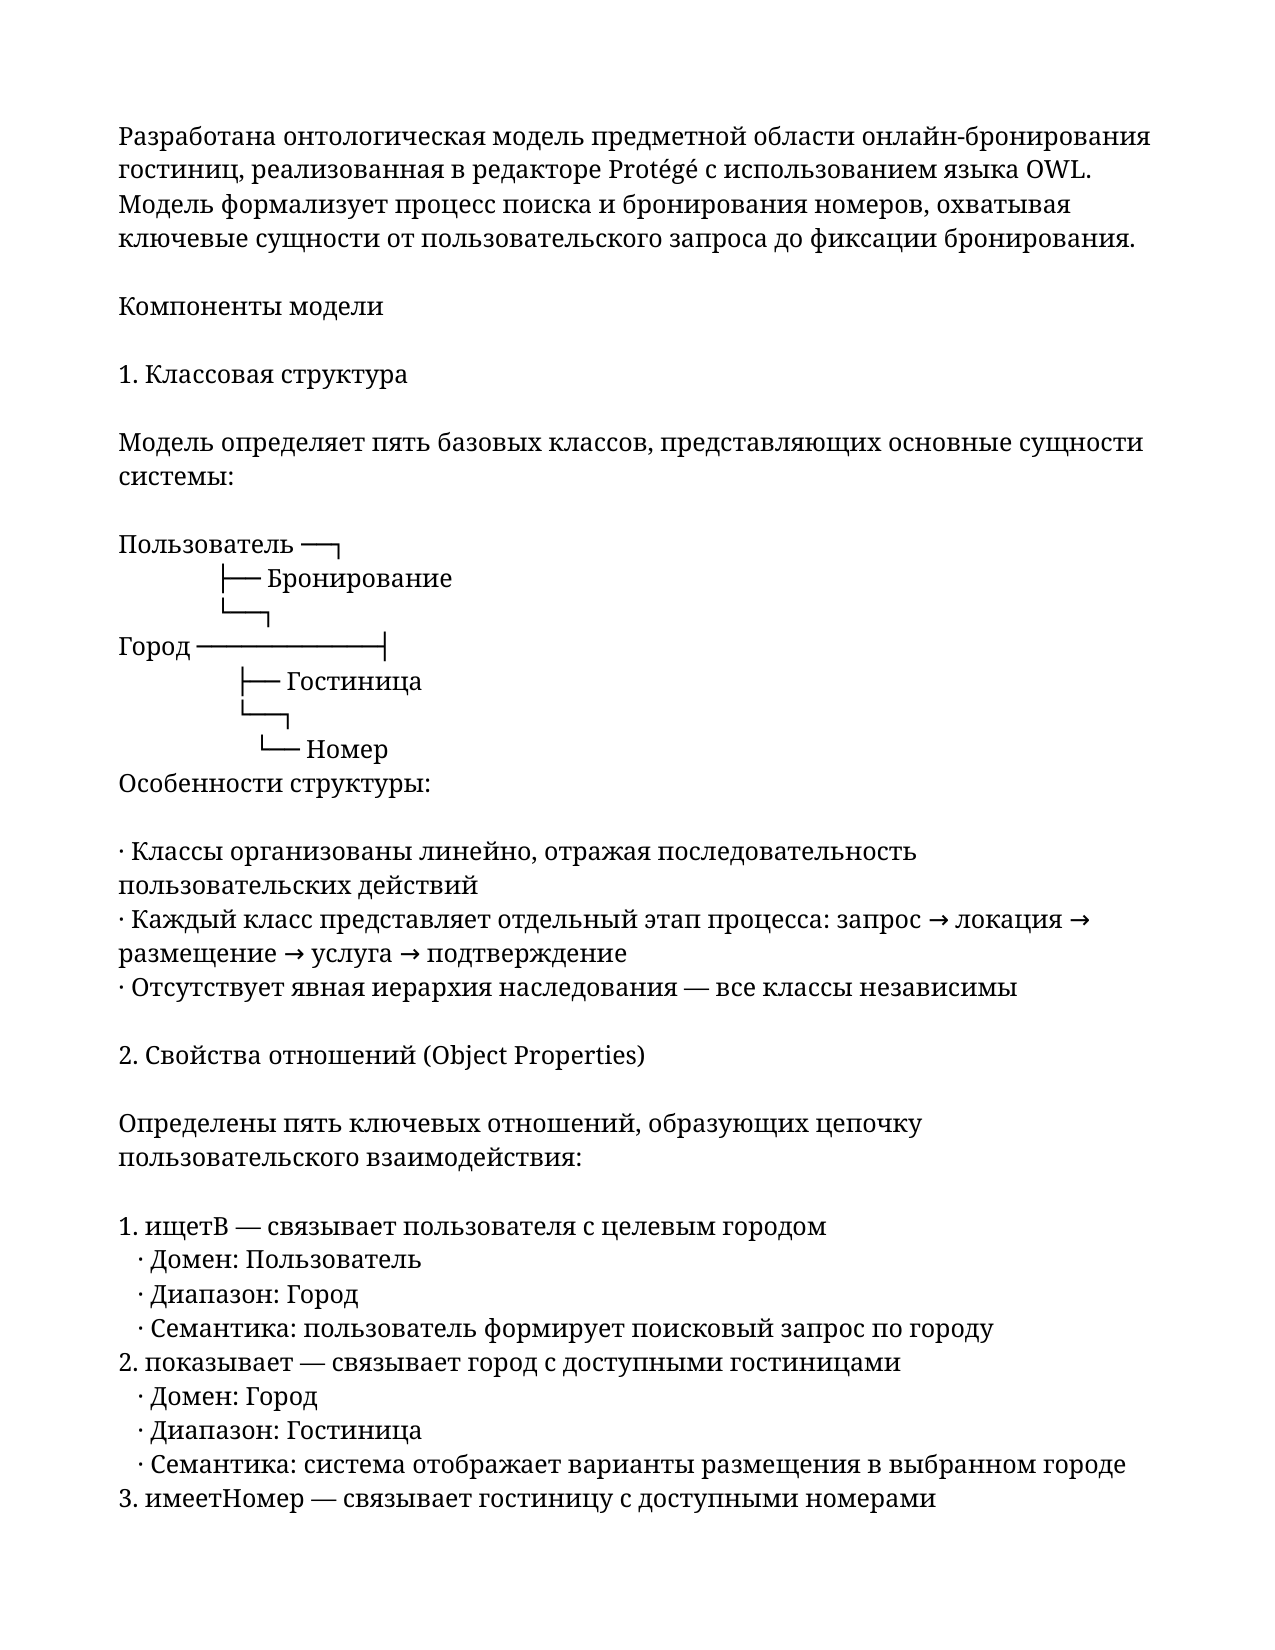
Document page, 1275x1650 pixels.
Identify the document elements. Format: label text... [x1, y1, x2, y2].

text 1. ищетВ — связывает пользователя с целевым городом [118, 1208, 1157, 1242]
text · Диапазон: Город [118, 1276, 1157, 1310]
text 2. Свойства отношений (Object Properties) [118, 1038, 1157, 1072]
text · Отсутствует явная иерархия наследования — все классы независимы [118, 970, 1157, 1004]
text 3. имеетНомер — связывает гостиницу с доступными номерами [118, 1481, 1157, 1515]
text · Домен: Пользователь [118, 1242, 1157, 1276]
text Модель определяет пять базовых классов, представляющих основные сущности системы: [118, 425, 1157, 493]
text 1. Классовая структура [118, 357, 1157, 391]
text Город ────────────┤ [118, 629, 1157, 663]
text └──┐ [118, 595, 1157, 629]
text Компоненты модели [118, 288, 1157, 322]
text 2. показывает — связывает город с доступными гостиницами [118, 1344, 1157, 1378]
text · Каждый класс представляет отдельный этап процесса: запрос → локация → размещение → услуга → подтверждение [118, 902, 1157, 970]
text Разработана онтологическая модель предметной области онлайн-бронирования гостиниц, реализованная в редакторе Protégé с использованием языка OWL. Модель формализует процесс поиска и бронирования номеров, охватывая ключевые сущности от пользовательского запроса до фиксации бронирования. [118, 118, 1157, 254]
text Особенности структуры: [118, 765, 1157, 799]
text Пользователь ──┐ [118, 527, 1157, 561]
text ├── Гостиница [118, 663, 1157, 697]
text └── Номер [118, 731, 1157, 765]
text └──┐ [118, 697, 1157, 731]
text · Классы организованы линейно, отражая последовательность пользовательских действий [118, 833, 1157, 902]
text · Семантика: система отображает варианты размещения в выбранном городе [118, 1447, 1157, 1481]
text · Диапазон: Гостиница [118, 1412, 1157, 1447]
text Определены пять ключевых отношений, образующих цепочку пользовательского взаимодействия: [118, 1106, 1157, 1174]
text · Домен: Город [118, 1378, 1157, 1412]
text ├── Бронирование [118, 561, 1157, 595]
text · Семантика: пользователь формирует поисковый запрос по городу [118, 1310, 1157, 1344]
